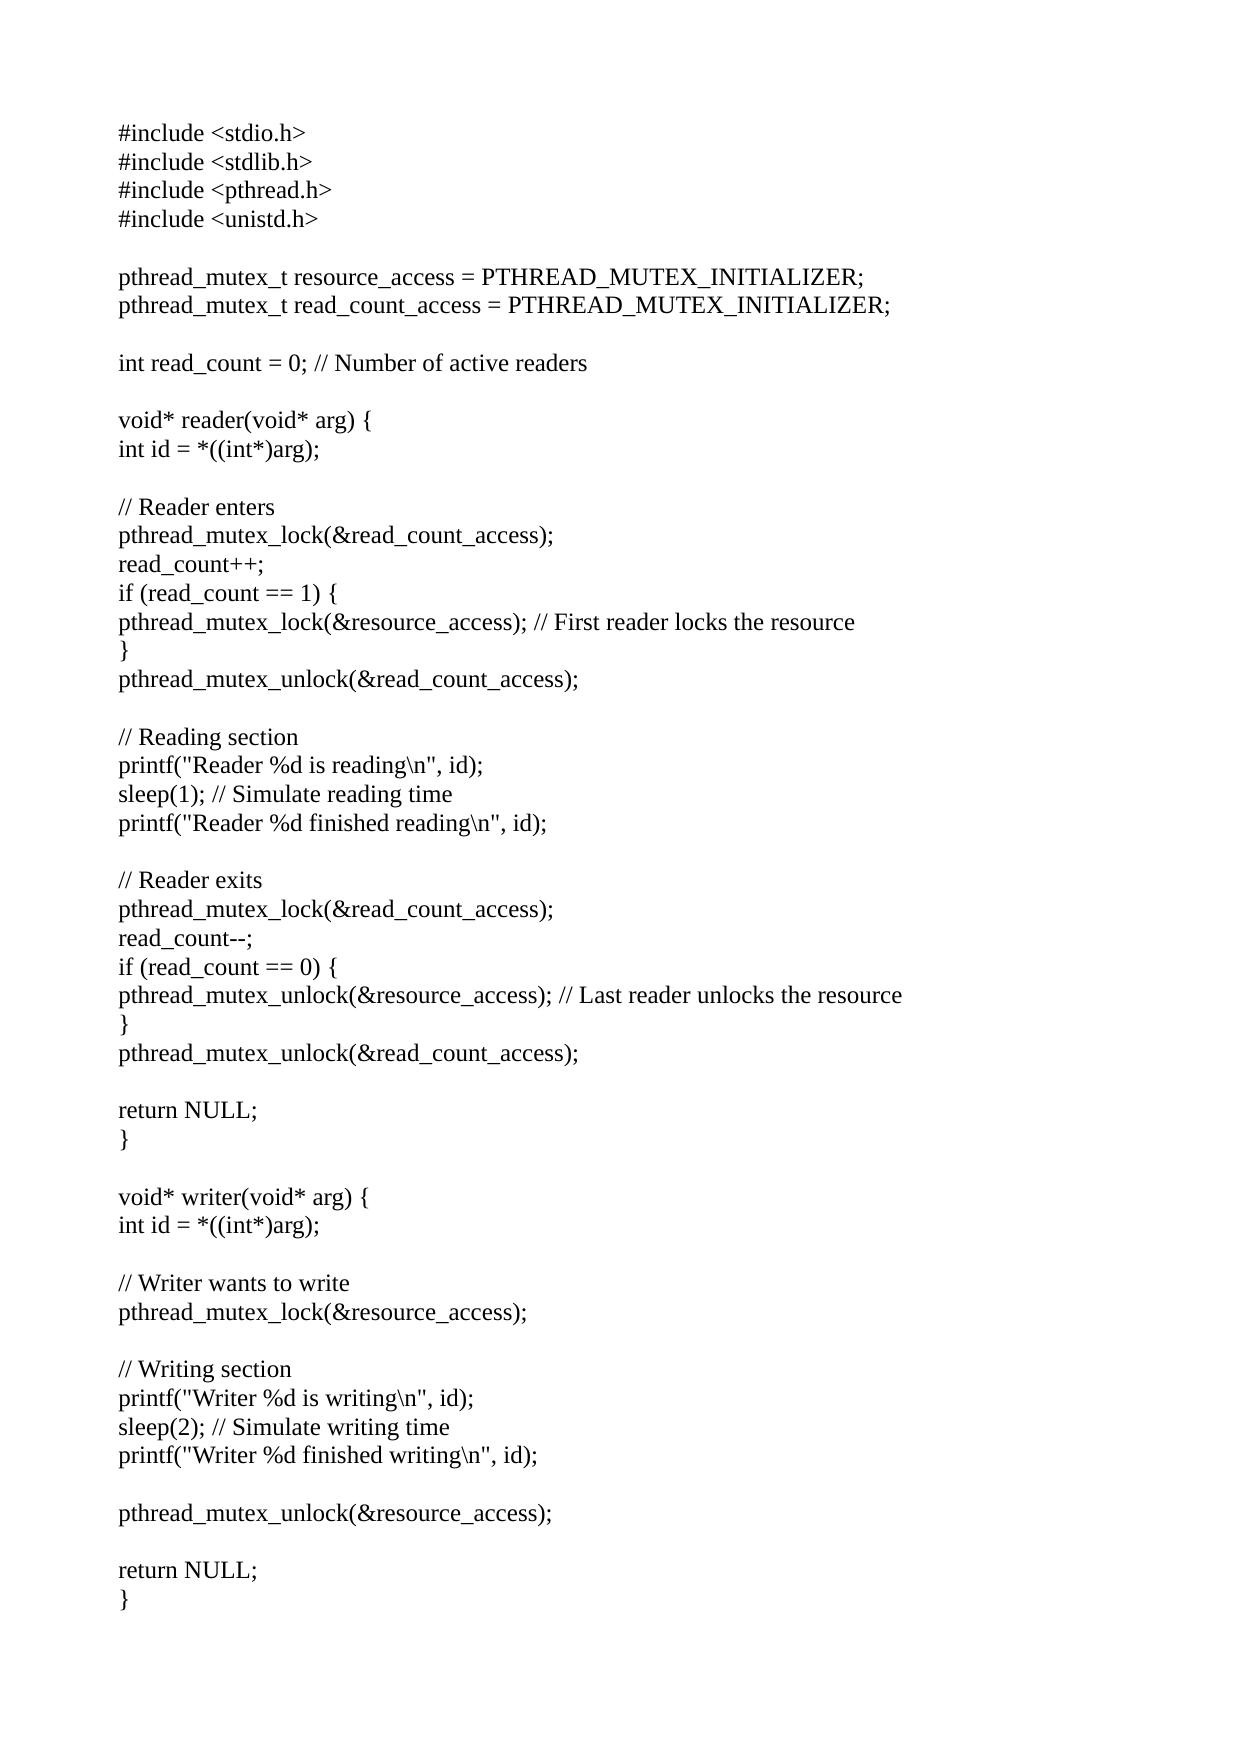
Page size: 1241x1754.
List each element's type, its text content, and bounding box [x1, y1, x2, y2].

text int id = *((int*)arg); [118, 1211, 1122, 1239]
text printf("Writer %d is writing\n", id); [118, 1383, 1122, 1412]
text pthread_mutex_lock(&resource_access); [118, 1297, 1122, 1326]
text #include <stdio.h> [118, 118, 1122, 147]
text } [118, 1584, 1122, 1613]
text pthread_mutex_t resource_access = PTHREAD_MUTEX_INITIALIZER; [118, 262, 1122, 291]
text #include <stdlib.h> [118, 147, 1122, 176]
text #include <pthread.h> [118, 176, 1122, 204]
text pthread_mutex_t read_count_access = PTHREAD_MUTEX_INITIALIZER; [118, 291, 1122, 319]
text // Reader enters [118, 492, 1122, 521]
text sleep(2); // Simulate writing time [118, 1412, 1122, 1441]
text if (read_count == 1) { [118, 578, 1122, 607]
text pthread_mutex_unlock(&resource_access); // Last reader unlocks the resource [118, 981, 1122, 1009]
text read_count--; [118, 923, 1122, 952]
text } [118, 1009, 1122, 1038]
text #include <unistd.h> [118, 204, 1122, 233]
text return NULL; [118, 1556, 1122, 1584]
text printf("Reader %d finished reading\n", id); [118, 808, 1122, 837]
text // Reader exits [118, 866, 1122, 894]
text if (read_count == 0) { [118, 952, 1122, 981]
text pthread_mutex_unlock(&read_count_access); [118, 1038, 1122, 1067]
text int id = *((int*)arg); [118, 434, 1122, 463]
text void* writer(void* arg) { [118, 1182, 1122, 1211]
text printf("Writer %d finished writing\n", id); [118, 1441, 1122, 1469]
text pthread_mutex_lock(&read_count_access); [118, 894, 1122, 923]
text return NULL; [118, 1096, 1122, 1124]
text // Reading section [118, 722, 1122, 751]
text } [118, 636, 1122, 664]
text pthread_mutex_lock(&resource_access); // First reader locks the resource [118, 607, 1122, 636]
text printf("Reader %d is reading\n", id); [118, 751, 1122, 779]
text pthread_mutex_unlock(&read_count_access); [118, 664, 1122, 693]
text sleep(1); // Simulate reading time [118, 779, 1122, 808]
text read_count++; [118, 549, 1122, 578]
text pthread_mutex_lock(&read_count_access); [118, 521, 1122, 549]
text int read_count = 0; // Number of active readers [118, 348, 1122, 377]
text // Writing section [118, 1354, 1122, 1383]
text } [118, 1124, 1122, 1153]
text // Writer wants to write [118, 1268, 1122, 1297]
text void* reader(void* arg) { [118, 406, 1122, 434]
text pthread_mutex_unlock(&resource_access); [118, 1498, 1122, 1527]
